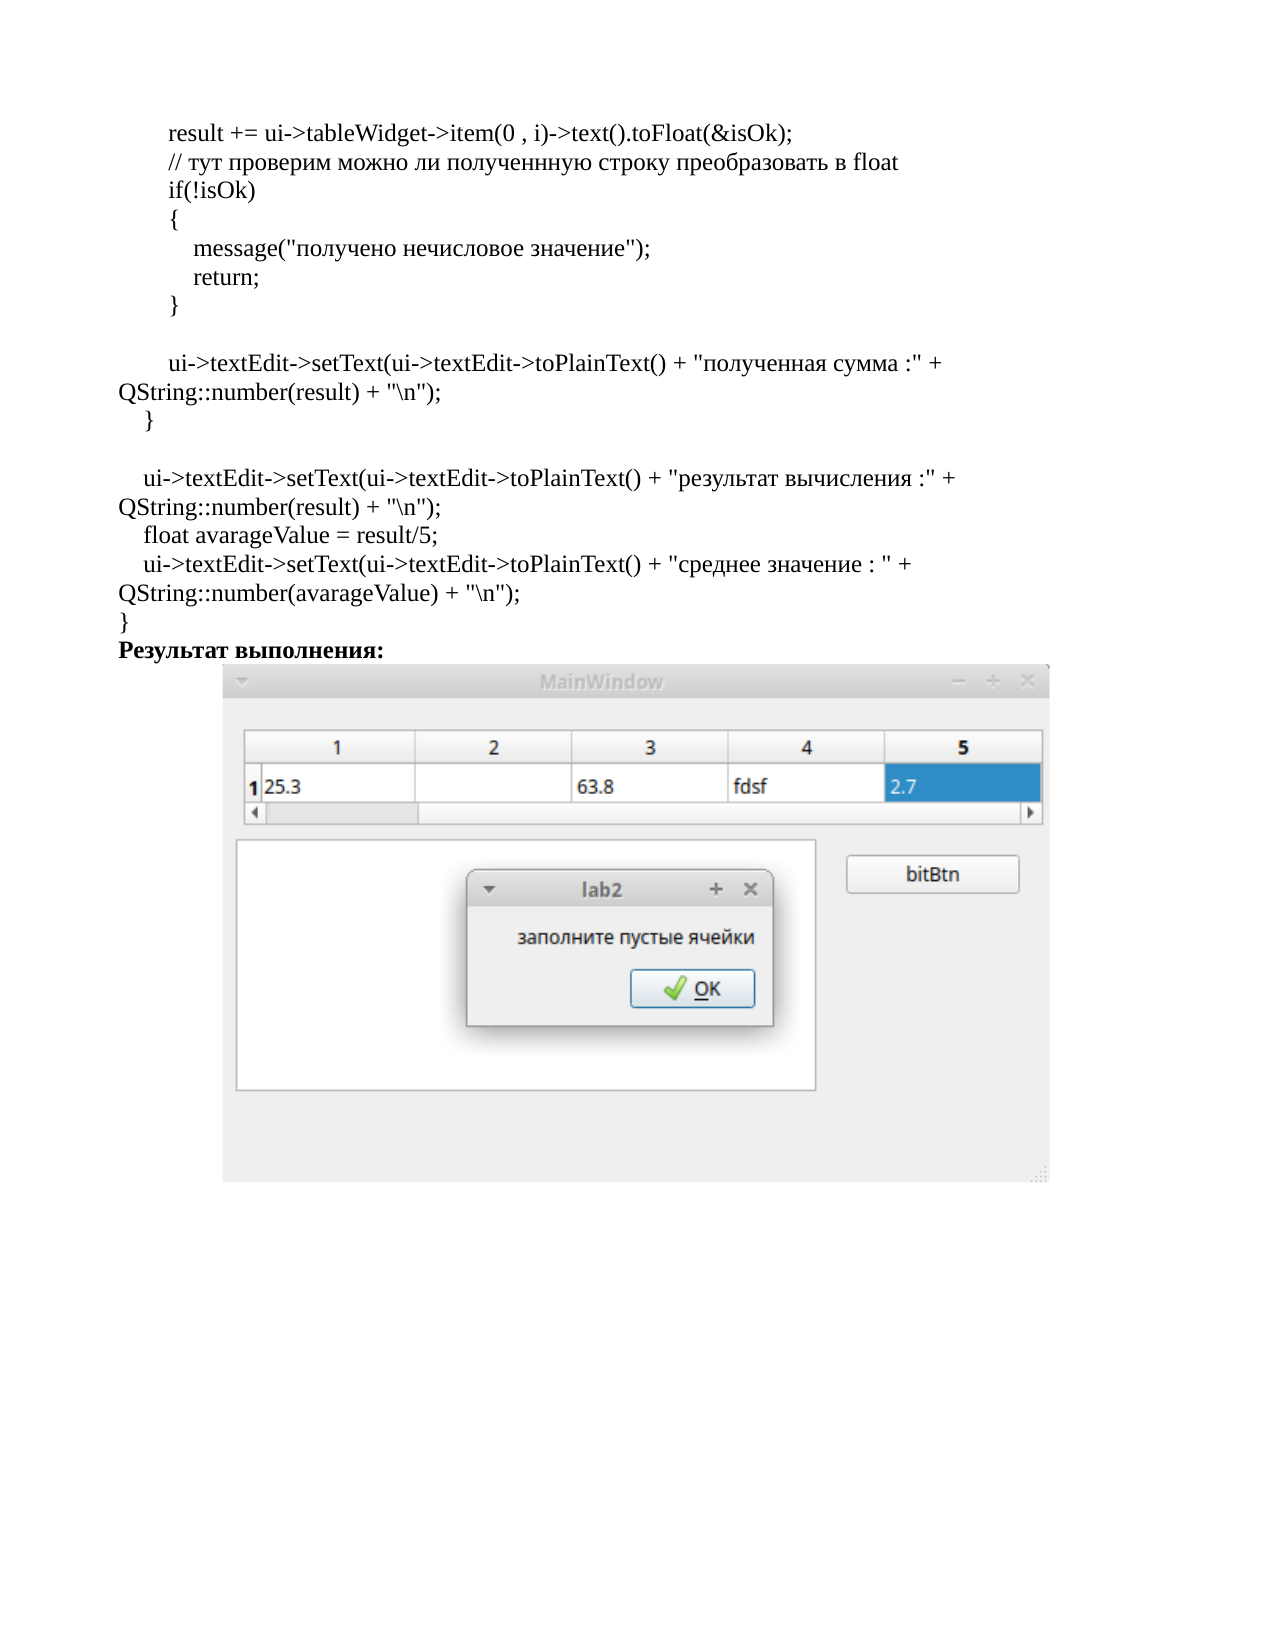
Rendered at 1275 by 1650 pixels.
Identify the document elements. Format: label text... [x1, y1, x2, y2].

text ui->textEdit->setText(ui->textEdit->toPlainText() + "полученная сумма :" + QString::number(result) + "\n"); [118, 348, 1157, 406]
text // тут проверим можно ли полученнную строку преобразовать в float [118, 147, 1157, 176]
text { [118, 204, 1157, 233]
text ui->textEdit->setText(ui->textEdit->toPlainText() + "результат вычисления :" + QString::number(result) + "\n"); [118, 463, 1157, 521]
text Результат выполнения: [118, 636, 1157, 664]
text } [118, 406, 1157, 434]
picture [222, 664, 1053, 1187]
text float avarageValue = result/5; [118, 521, 1157, 549]
text message("получено нечисловое значение"); [118, 233, 1157, 262]
text return; [118, 262, 1157, 291]
text } [118, 607, 1157, 636]
text } [118, 291, 1157, 319]
text result += ui->tableWidget->item(0 , i)->text().toFloat(&isOk); [118, 118, 1157, 147]
text ui->textEdit->setText(ui->textEdit->toPlainText() + "среднее значение : " + QString::number(avarageValue) + "\n"); [118, 549, 1157, 607]
text if(!isOk) [118, 176, 1157, 204]
